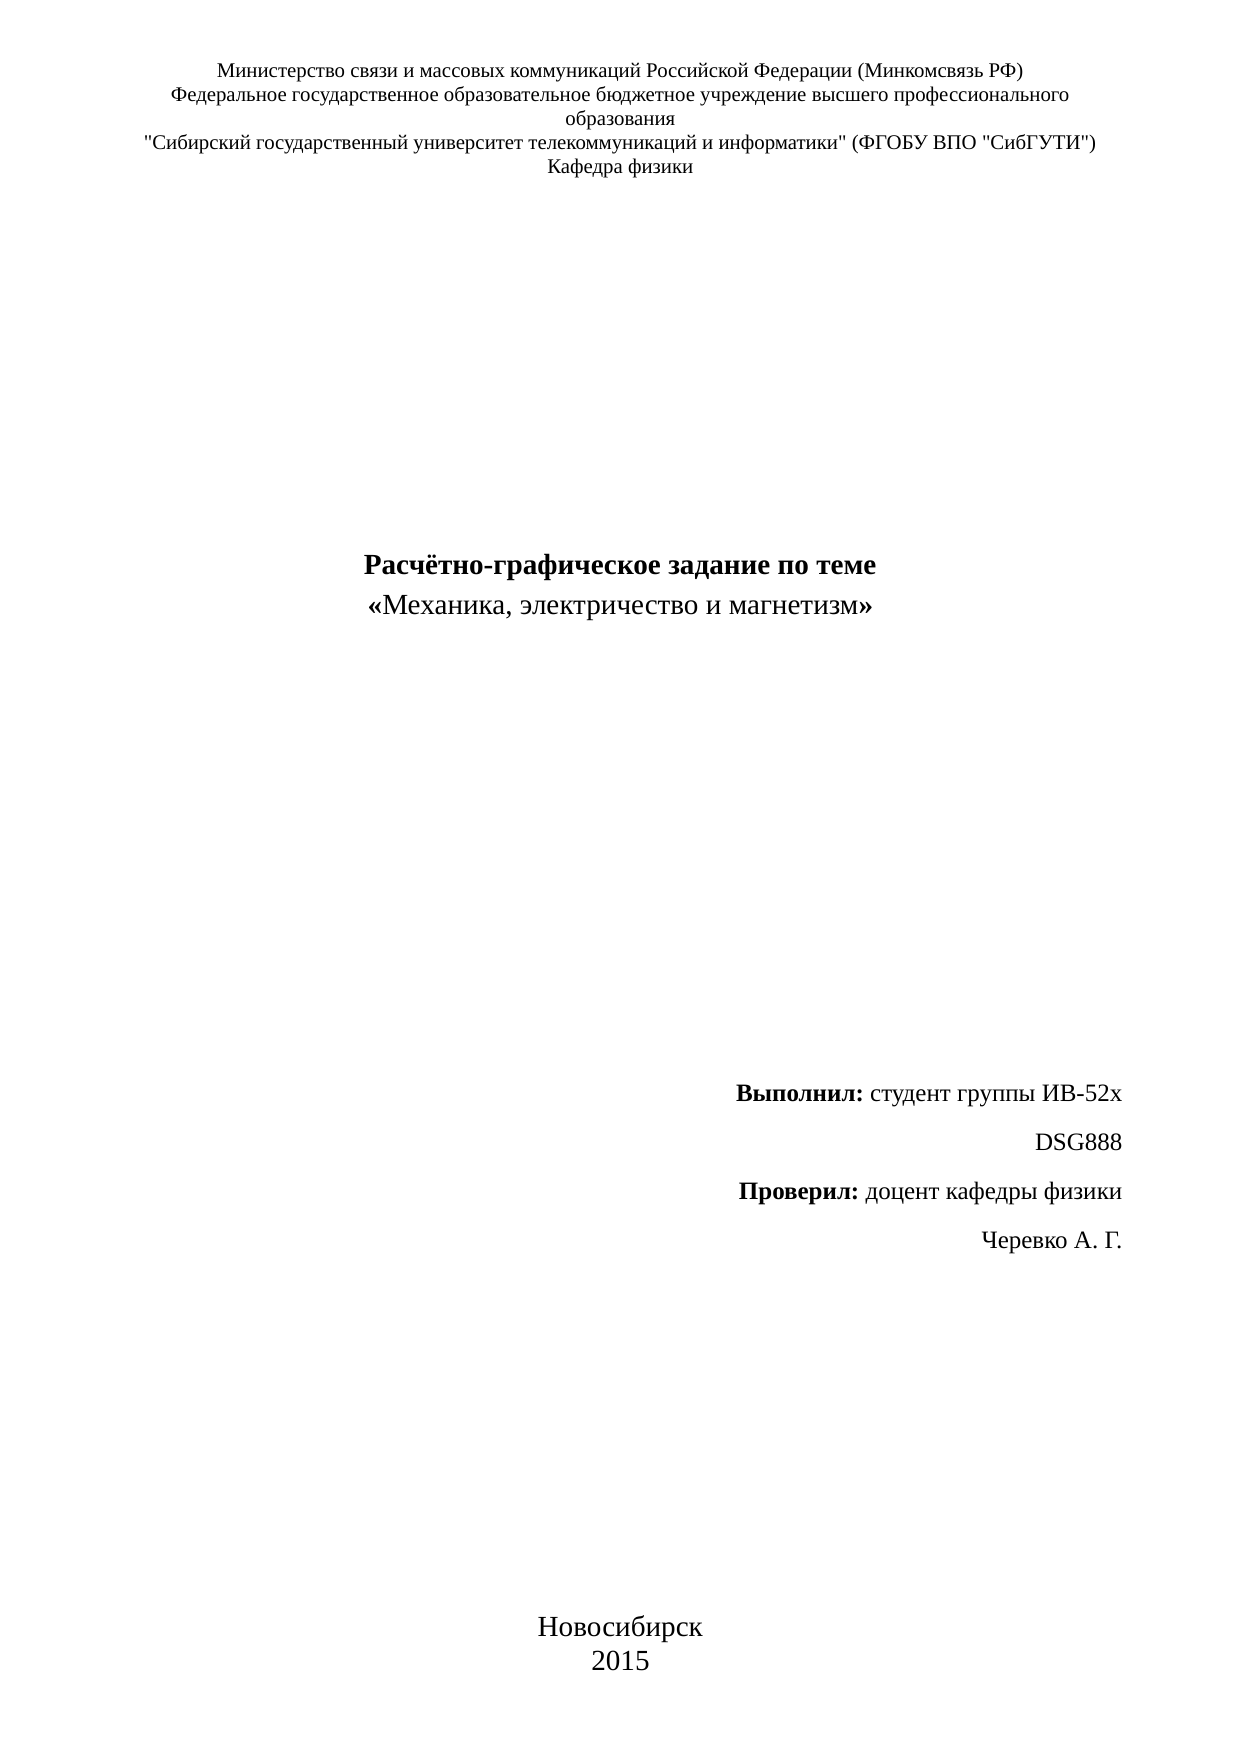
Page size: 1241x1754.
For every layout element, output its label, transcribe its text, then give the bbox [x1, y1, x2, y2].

text Министерство связи и массовых коммуникаций Российской Федерации (Минкомсвязь РФ) Федеральное государственное образовательное бюджетное учреждение высшего профессионального образования "Сибирский государственный университет телекоммуникаций и информатики" (ФГОБУ ВПО "СибГУТИ") Кафедра физики [118, 57, 1122, 178]
text DSG888 [118, 1127, 1122, 1156]
text Расчётно-графическое задание по теме «Механика, электричество и магнетизм» [118, 547, 1122, 621]
text Проверил: доцент кафедры физики [118, 1176, 1122, 1205]
text Черевко А. Г. [118, 1225, 1122, 1254]
text Выполнил: студент группы ИВ-52х [118, 1078, 1122, 1107]
text Новосибирск 2015 [118, 1609, 1122, 1677]
